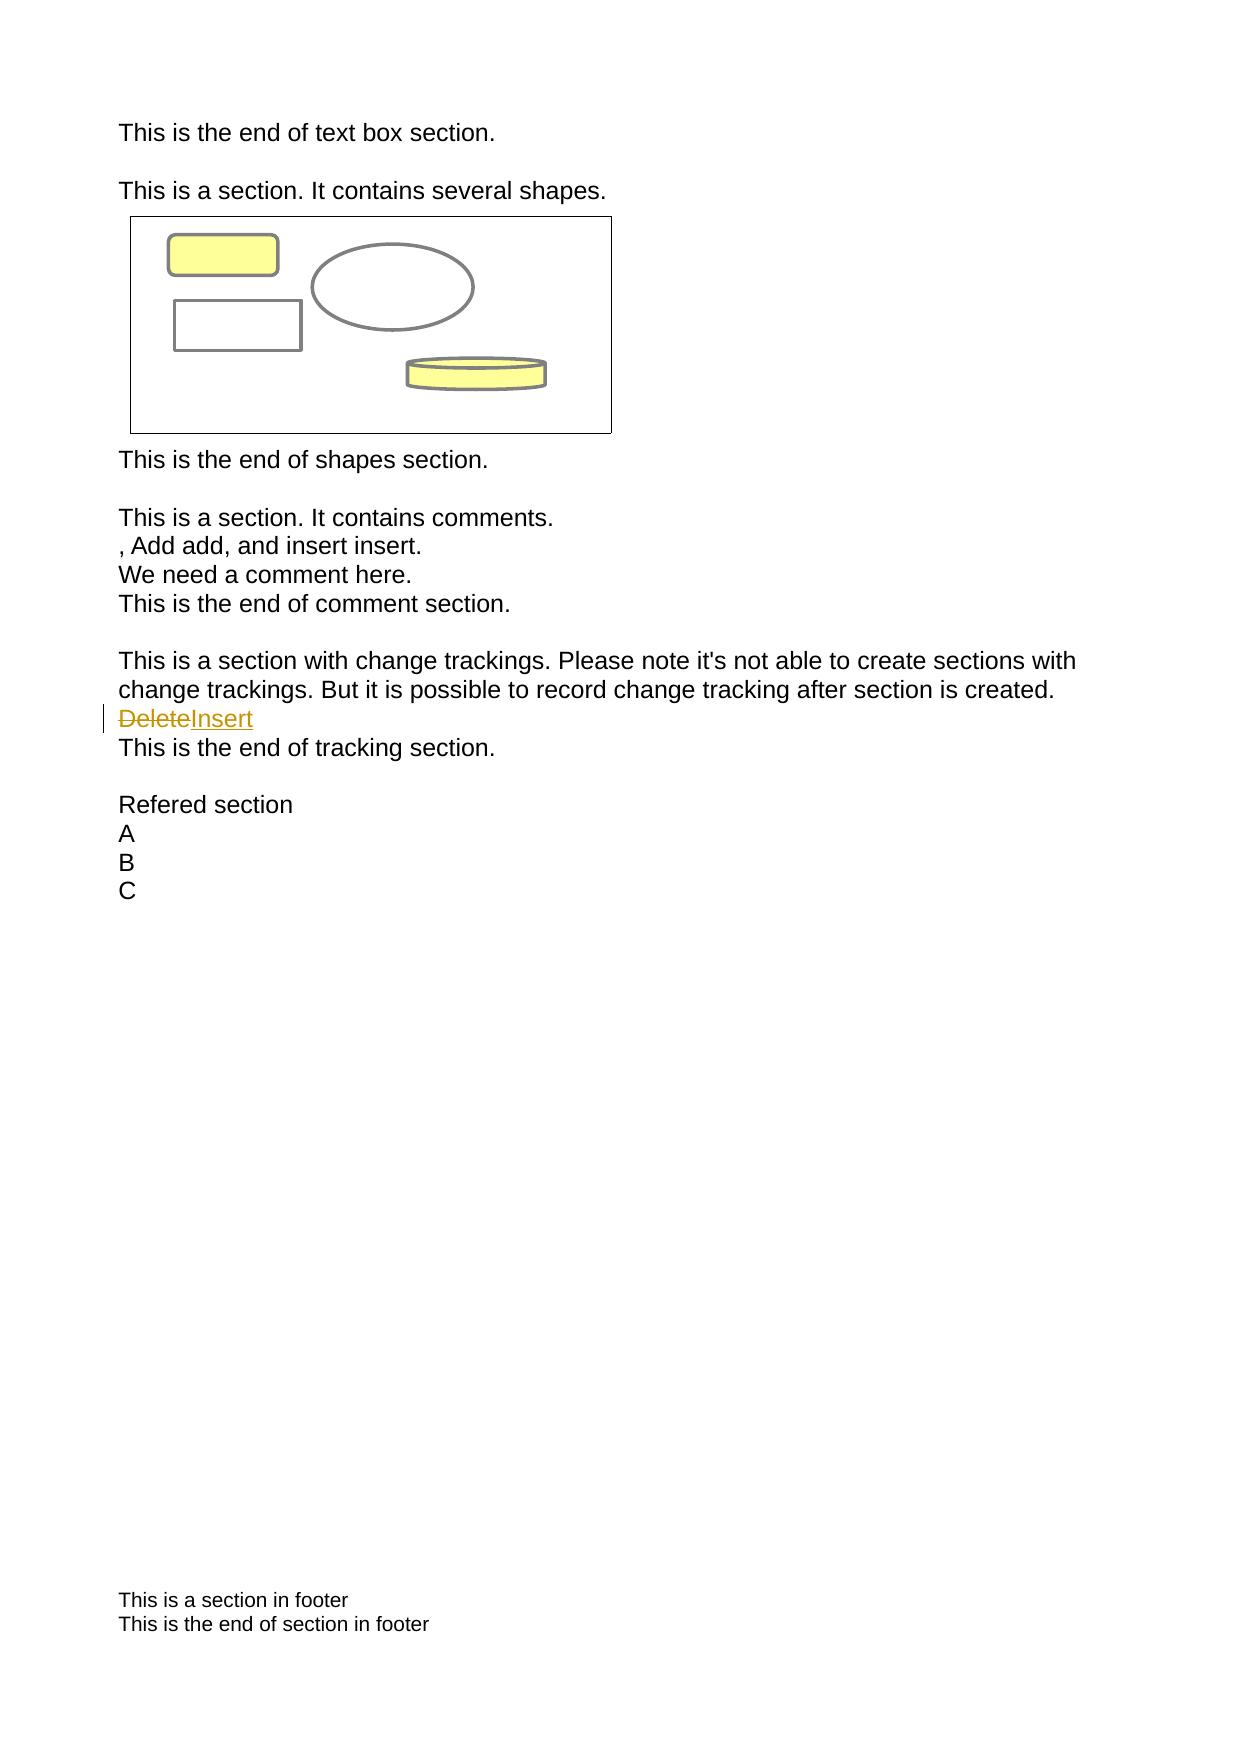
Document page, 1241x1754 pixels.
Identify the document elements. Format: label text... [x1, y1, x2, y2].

text Refered section [118, 790, 1122, 819]
text This is a section. It contains several shapes. [118, 176, 1122, 204]
text Insert [118, 704, 1122, 733]
text B [118, 848, 1122, 876]
text , Add add, and insert insert. [118, 531, 1122, 560]
text We need a comment here. [118, 560, 1122, 589]
text A [118, 819, 1122, 848]
text This is the end of tracking section. [118, 733, 1122, 761]
text This is the end of shapes section. [118, 445, 1122, 474]
text This is the end of text box section. [118, 118, 1122, 147]
text This is a section with change trackings. Please note it's not able to create sections with change trackings. But it is possible to record change tracking after section is created. [118, 646, 1122, 704]
text This is a section. It contains comments. [118, 503, 1122, 531]
text This is the end of comment section. [118, 589, 1122, 618]
text C [118, 876, 1122, 905]
